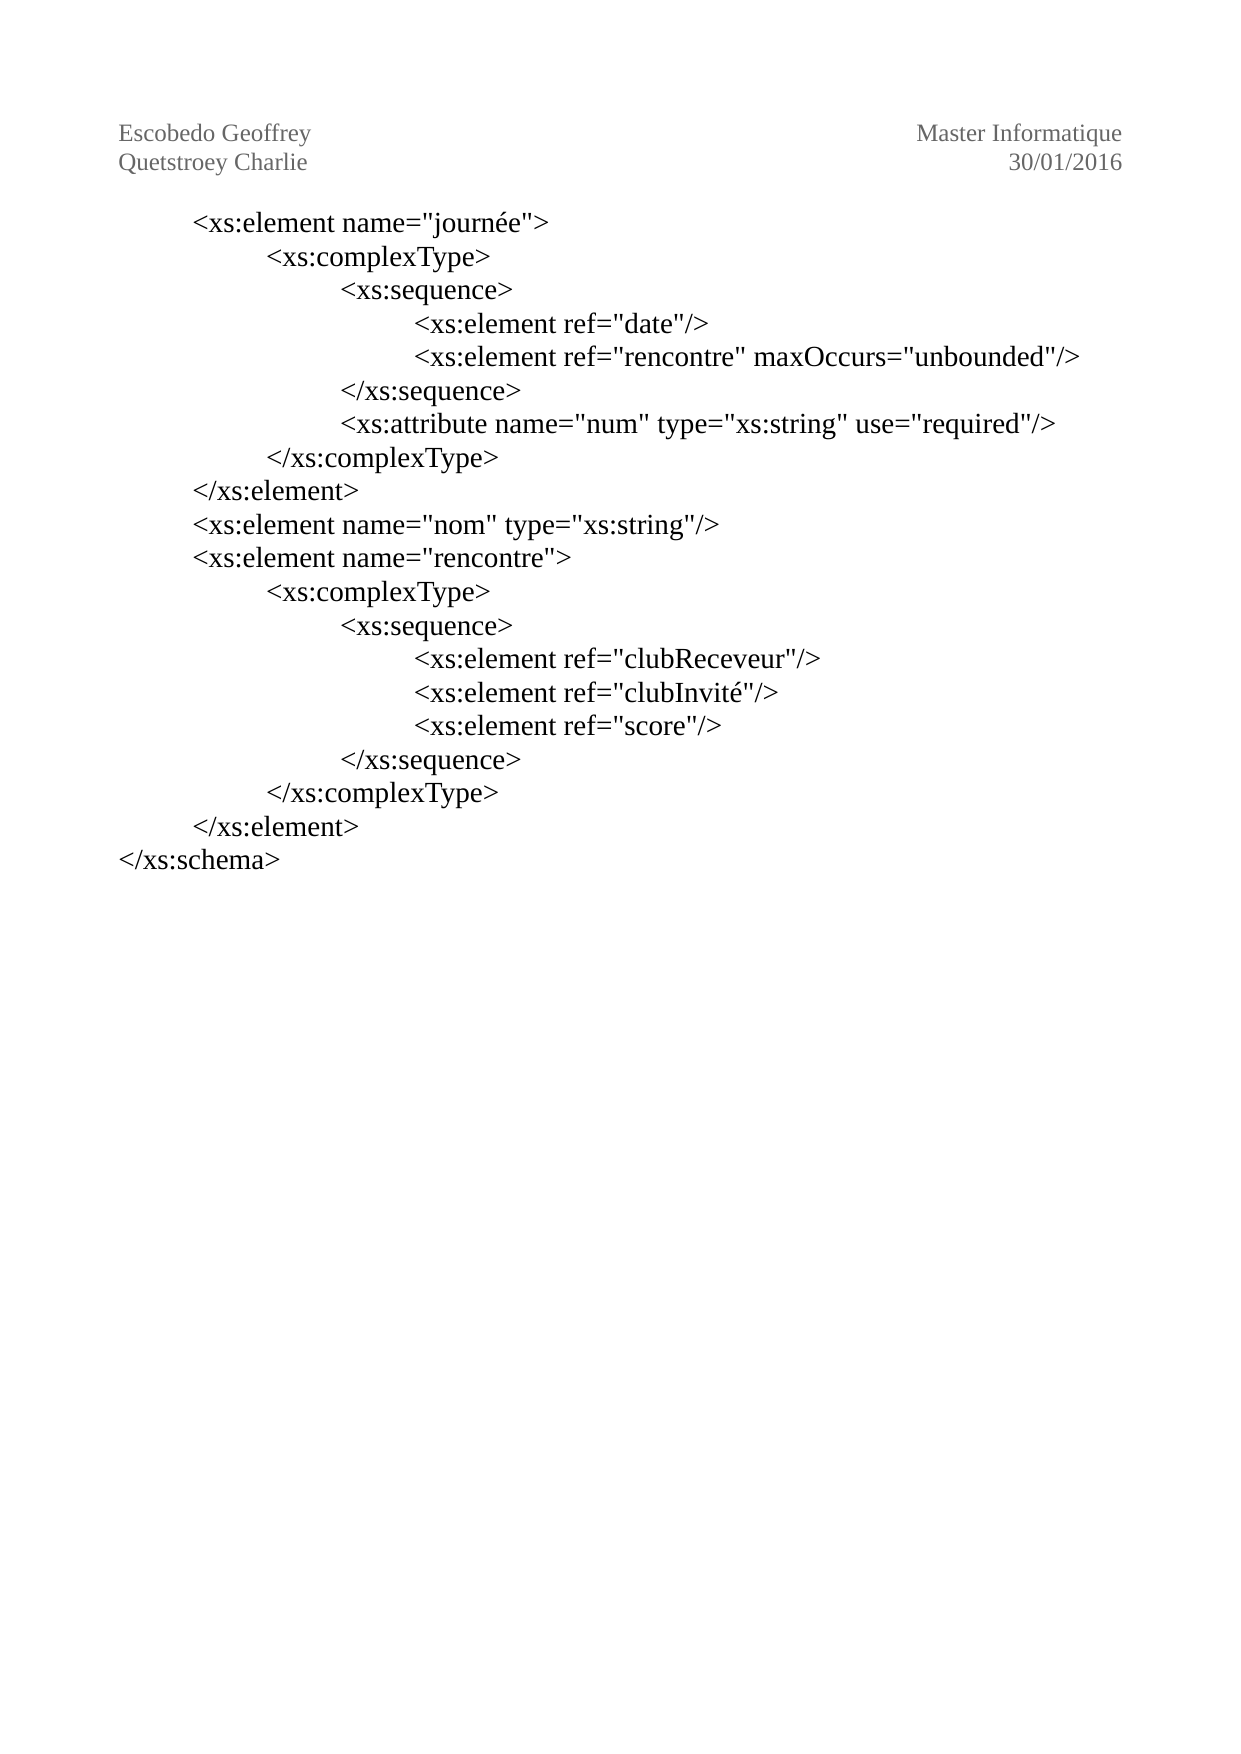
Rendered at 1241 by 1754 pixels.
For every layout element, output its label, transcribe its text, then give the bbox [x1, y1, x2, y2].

text </xs:complexType> [118, 440, 1122, 473]
text </xs:sequence> [118, 373, 1122, 406]
text </xs:element> [118, 473, 1122, 507]
text <xs:sequence> [118, 272, 1122, 306]
text </xs:schema> [118, 842, 1122, 876]
text </xs:element> [118, 809, 1122, 842]
text <xs:element ref="rencontre" maxOccurs="unbounded"/> [118, 339, 1122, 373]
text <xs:element ref="clubReceveur"/> [118, 641, 1122, 675]
text <xs:complexType> [118, 239, 1122, 272]
text <xs:element ref="score"/> [118, 708, 1122, 742]
text <xs:element name="rencontre"> [118, 541, 1122, 574]
text </xs:complexType> [118, 775, 1122, 809]
text </xs:sequence> [118, 742, 1122, 775]
text <xs:attribute name="num" type="xs:string" use="required"/> [118, 406, 1122, 440]
text <xs:complexType> [118, 574, 1122, 608]
text <xs:element name="nom" type="xs:string"/> [118, 507, 1122, 541]
text <xs:element name="journée"> [118, 205, 1122, 239]
text <xs:element ref="date"/> [118, 306, 1122, 339]
text <xs:sequence> [118, 608, 1122, 641]
text <xs:element ref="clubInvité"/> [118, 675, 1122, 708]
